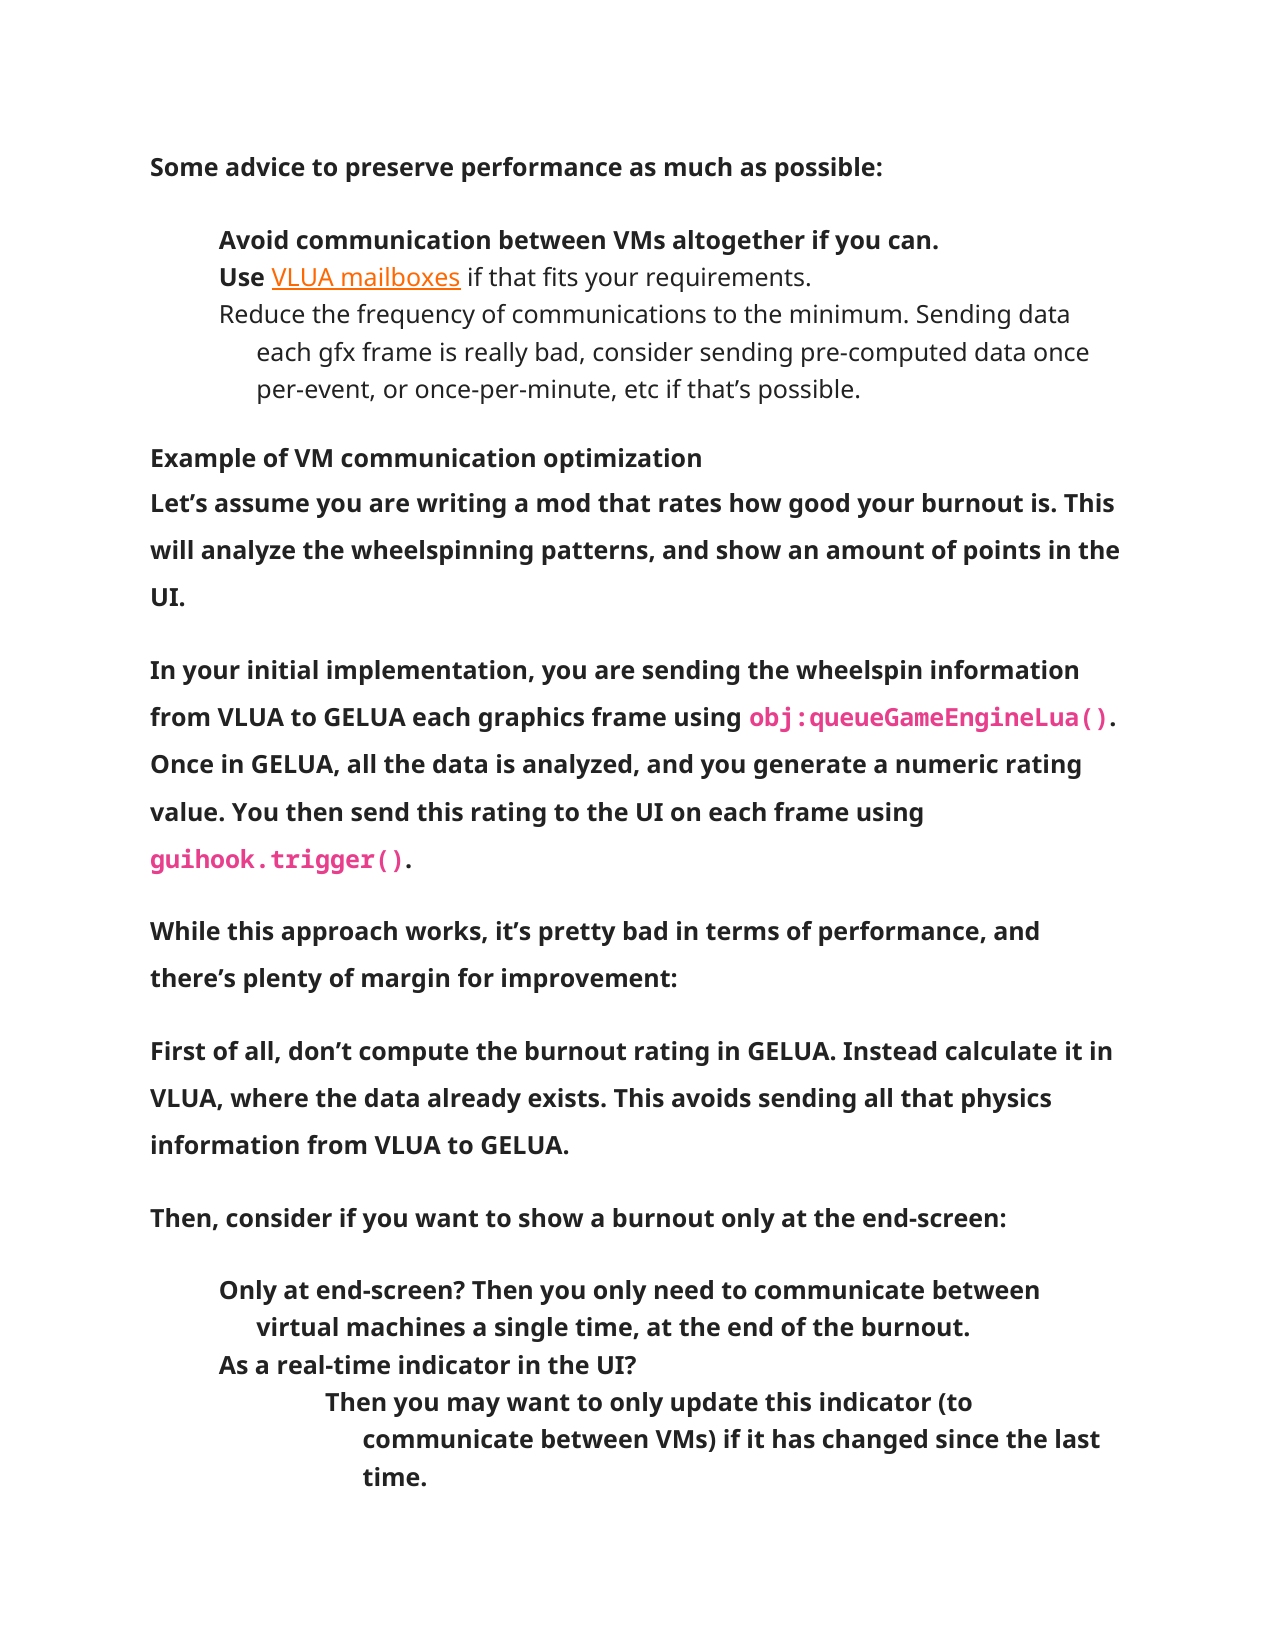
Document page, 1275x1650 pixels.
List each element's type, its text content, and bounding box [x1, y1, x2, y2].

subtitle While this approach works, it’s pretty bad in terms of performance, and there’s plenty of margin for improvement: [150, 914, 1125, 995]
subtitle Only at end-screen? Then you only need to communicate between virtual machines a single time, at the end of the burnout. [219, 1273, 1125, 1344]
subtitle Use VLUA mailboxes if that fits your requirements. [219, 260, 1125, 294]
subtitle First of all, don’t compute the burnout rating in GELUA. Instead calculate it in VLUA, where the data already exists. This avoids sending all that physics information from VLUA to GELUA. [150, 1033, 1125, 1162]
subtitle Avoid communication between VMs altogether if you can. [219, 222, 1125, 256]
subtitle In your initial implementation, you are sending the wheelspin information from VLUA to GELUA each graphics frame using obj:queueGameEngineLua(). Once in GELUA, all the data is analyzed, and you generate a numeric rating value. You then send this rating to the UI on each frame using guihook.trigger(). [150, 652, 1125, 876]
subtitle Then you may want to only update this indicator (to communicate between VMs) if it has changed since the last time. [325, 1385, 1125, 1494]
subtitle Example of VM communication optimization [150, 441, 1125, 474]
subtitle Reduce the frequency of communications to the minimum. Sending data each gfx frame is really bad, consider sending pre-computed data once per-event, or once-per-minute, etc if that’s possible. [219, 297, 1125, 406]
subtitle As a real-time indicator in the UI? [219, 1347, 1125, 1381]
subtitle Some advice to preserve performance as much as possible: [150, 150, 1125, 184]
subtitle Then, consider if you want to show a burnout only at the end-screen: [150, 1200, 1125, 1234]
subtitle Let’s assume you are writing a mod that rates how good your burnout is. This will analyze the wheelspinning patterns, and show an amount of points in the UI. [150, 486, 1125, 614]
